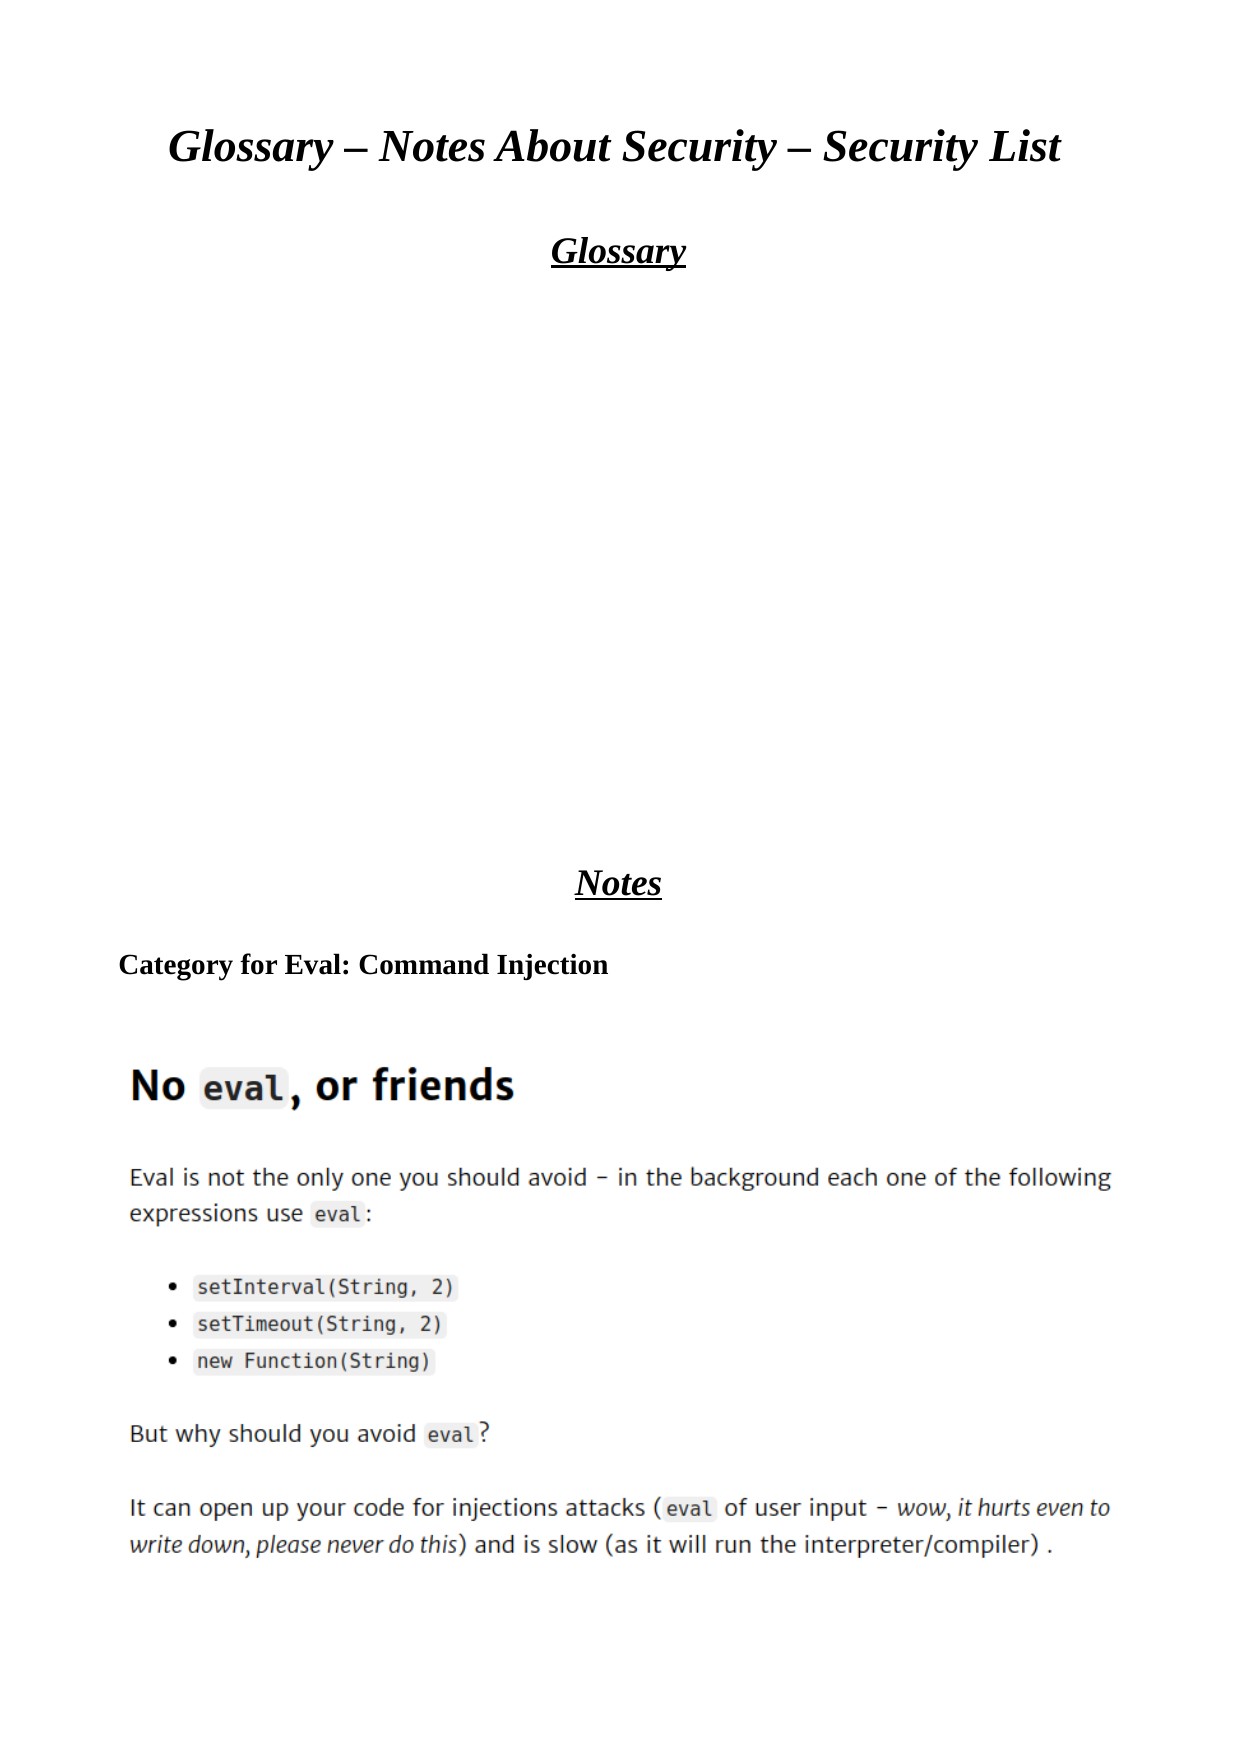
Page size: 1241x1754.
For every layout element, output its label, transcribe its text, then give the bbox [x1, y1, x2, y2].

text Glossary – Notes About Security – Security List [118, 118, 1122, 171]
picture [118, 1057, 1123, 1595]
text Glossary [118, 228, 1122, 271]
text Category for Eval: Command Injection [118, 947, 1122, 981]
text Notes [118, 861, 1122, 904]
